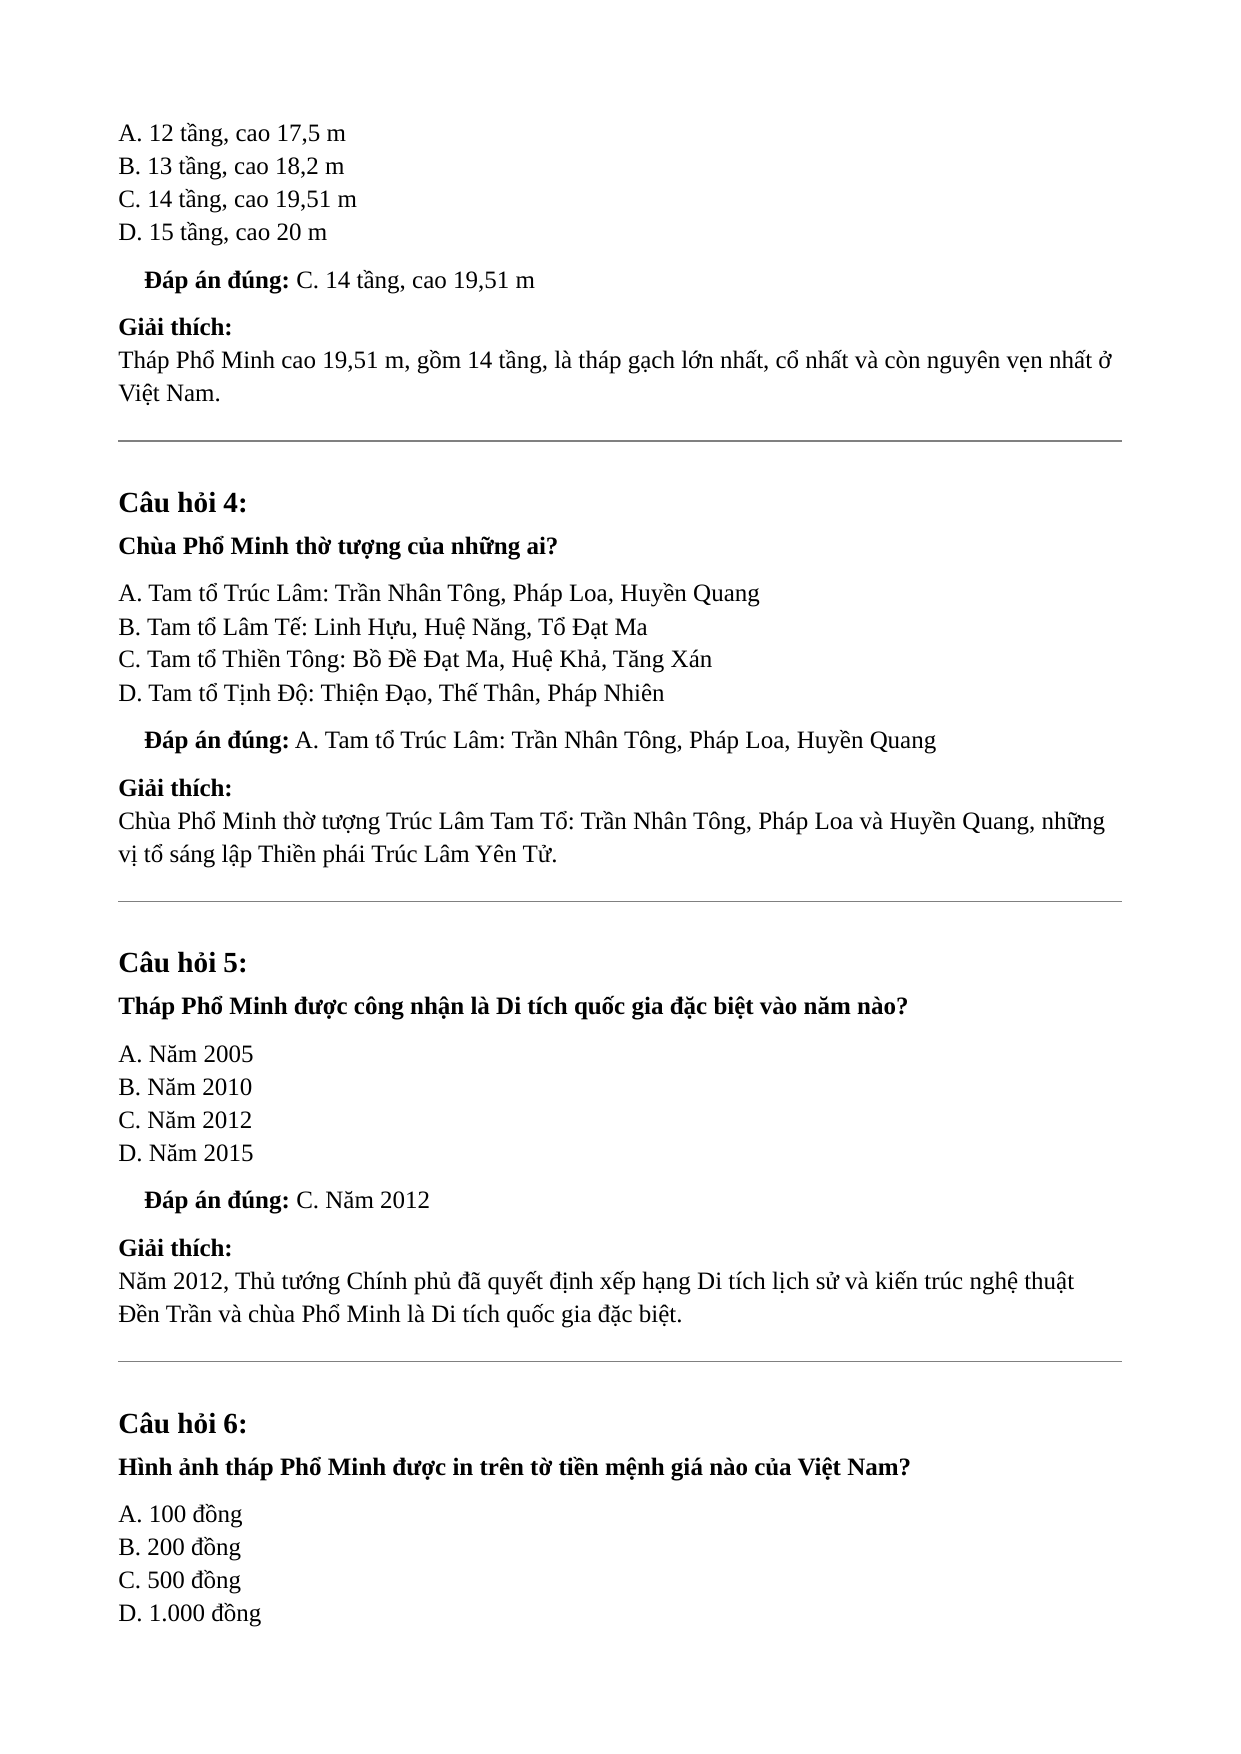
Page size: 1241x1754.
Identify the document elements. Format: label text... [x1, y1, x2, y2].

text Giải thích: Tháp Phổ Minh cao 19,51 m, gồm 14 tầng, là tháp gạch lớn nhất, cổ nhất và còn nguyên vẹn nhất ở Việt Nam. [118, 312, 1122, 407]
text ✅ Đáp án đúng: A. Tam tổ Trúc Lâm: Trần Nhân Tông, Pháp Loa, Huyền Quang​ [118, 725, 1122, 754]
text A. Năm 2005 B. Năm 2010 C. Năm 2012 D. Năm 2015​ [118, 1039, 1122, 1167]
text Hình ảnh tháp Phổ Minh được in trên tờ tiền mệnh giá nào của Việt Nam? [118, 1452, 1122, 1481]
text A. 12 tầng, cao 17,5 m B. 13 tầng, cao 18,2 m C. 14 tầng, cao 19,51 m D. 15 tầng, cao 20 m​ [118, 118, 1122, 246]
text A. 100 đồng B. 200 đồng C. 500 đồng D. 1.000 đồng​ [118, 1499, 1122, 1627]
text A. Tam tổ Trúc Lâm: Trần Nhân Tông, Pháp Loa, Huyền Quang B. Tam tổ Lâm Tế: Linh Hựu, Huệ Năng, Tổ Đạt Ma C. Tam tổ Thiền Tông: Bồ Đề Đạt Ma, Huệ Khả, Tăng Xán D. Tam tổ Tịnh Độ: Thiện Đạo, Thế Thân, Pháp Nhiên​ [118, 578, 1122, 706]
text ✅ Đáp án đúng: C. Năm 2012​ [118, 1186, 1122, 1214]
text Chùa Phổ Minh thờ tượng của những ai? [118, 531, 1122, 560]
text Tháp Phổ Minh được công nhận là Di tích quốc gia đặc biệt vào năm nào? [118, 991, 1122, 1020]
text Giải thích: Chùa Phổ Minh thờ tượng Trúc Lâm Tam Tổ: Trần Nhân Tông, Pháp Loa và Huyền Quang, những vị tổ sáng lập Thiền phái Trúc Lâm Yên Tử. ​ [118, 773, 1122, 868]
text Giải thích: Năm 2012, Thủ tướng Chính phủ đã quyết định xếp hạng Di tích lịch sử và kiến trúc nghệ thuật Đền Trần và chùa Phổ Minh là Di tích quốc gia đặc biệt. [118, 1233, 1122, 1328]
subtitle Câu hỏi 4: [118, 485, 1122, 518]
subtitle Câu hỏi 6: [118, 1406, 1122, 1439]
subtitle Câu hỏi 5: [118, 945, 1122, 979]
text ✅ Đáp án đúng: C. 14 tầng, cao 19,51 m​ [118, 265, 1122, 293]
